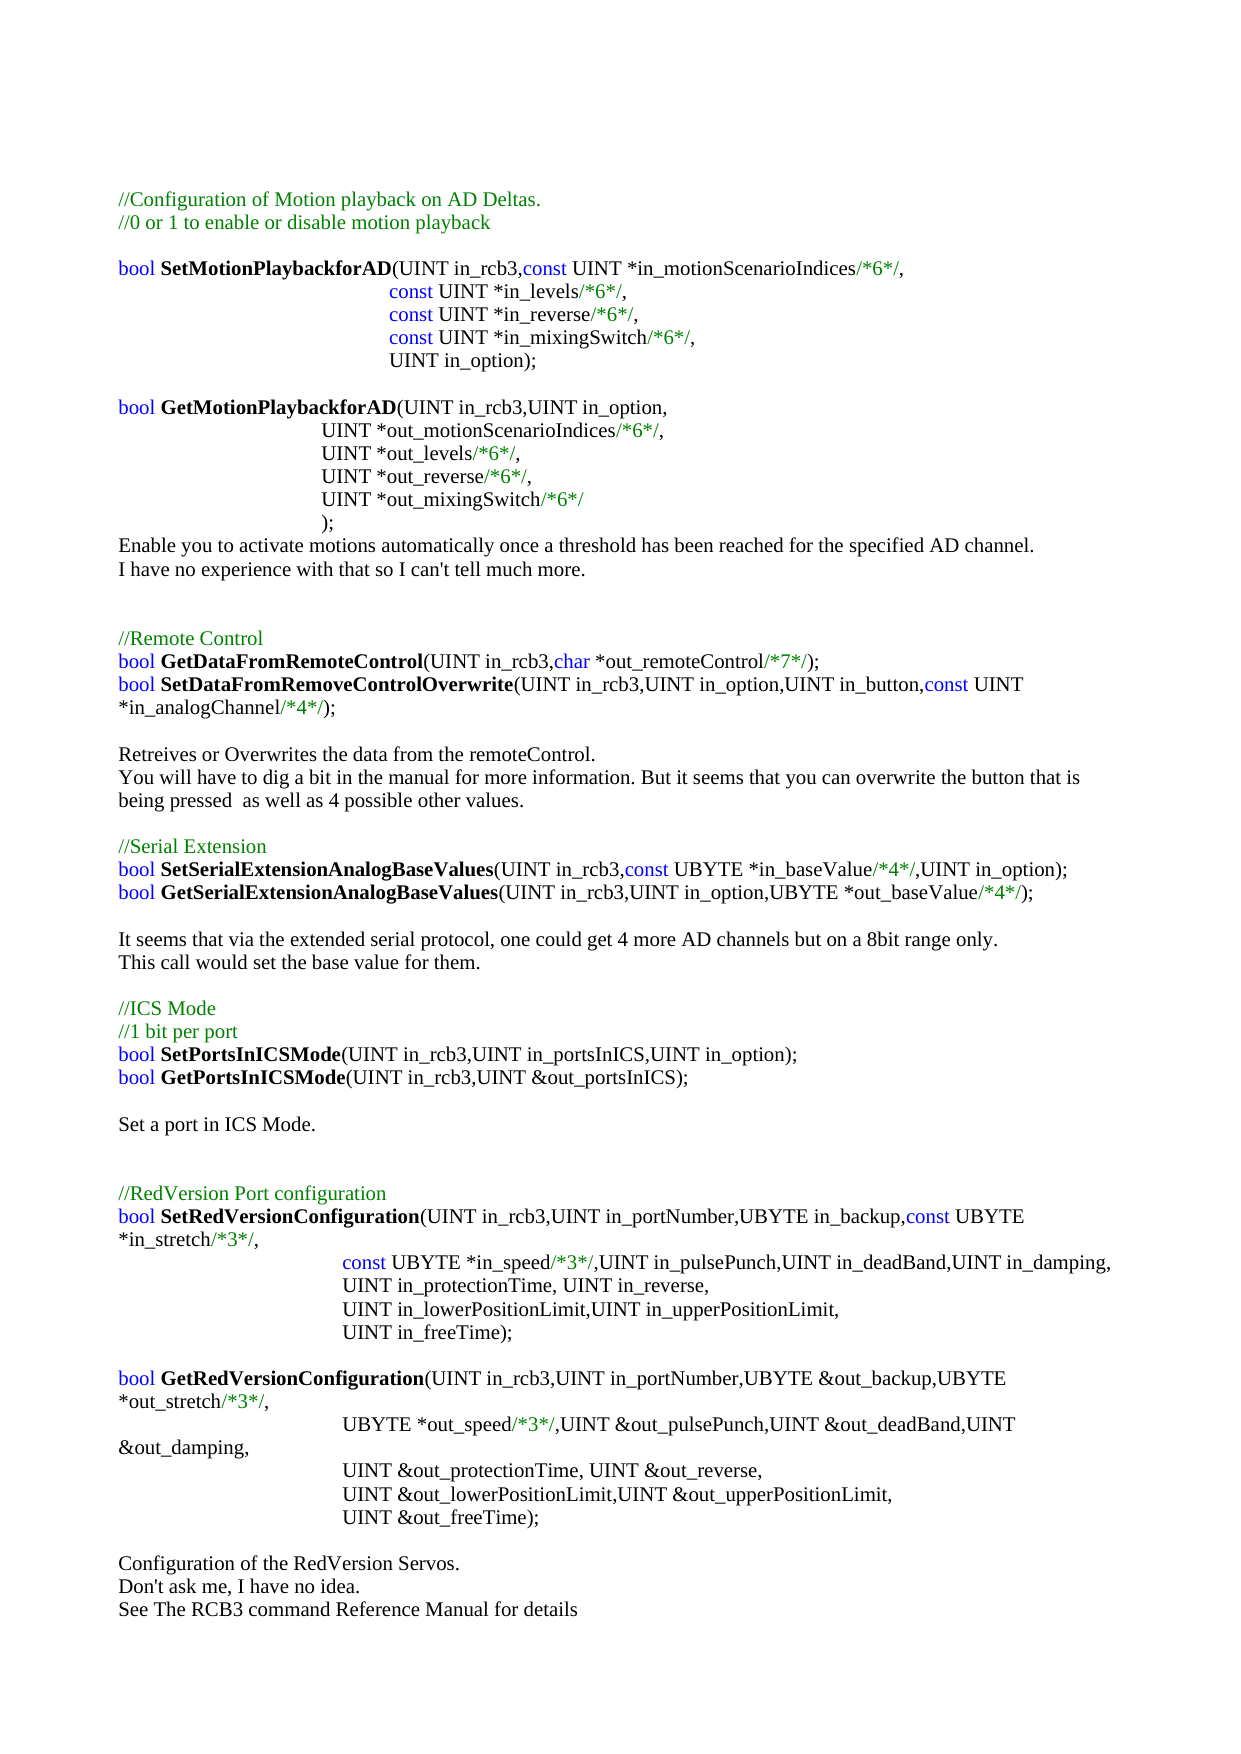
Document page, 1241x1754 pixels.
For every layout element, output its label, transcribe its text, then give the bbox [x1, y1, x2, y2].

text //Serial Extension [118, 835, 1122, 858]
text bool SetRedVersionConfiguration(UINT in_rcb3,UINT in_portNumber,UBYTE in_backup,const UBYTE *in_stretch/*3*/, [118, 1205, 1122, 1251]
text bool SetMotionPlaybackforAD(UINT in_rcb3,const UINT *in_motionScenarioIndices/*6*/, [118, 257, 1122, 280]
text UINT in_protectionTime, UINT in_reverse, [118, 1274, 1122, 1297]
text ); [118, 511, 1122, 534]
text UBYTE *out_speed/*3*/,UINT &out_pulsePunch,UINT &out_deadBand,UINT &out_damping, [118, 1413, 1122, 1459]
text bool GetMotionPlaybackforAD(UINT in_rcb3,UINT in_option, [118, 396, 1122, 419]
text UINT *out_motionScenarioIndices/*6*/, [118, 419, 1122, 442]
text Set a port in ICS Mode. [118, 1112, 1122, 1136]
text //Configuration of Motion playback on AD Deltas. [118, 187, 1122, 211]
text const UINT *in_reverse/*6*/, [118, 303, 1122, 326]
text It seems that via the extended serial protocol, one could get 4 more AD channels but on a 8bit range only. [118, 927, 1122, 951]
text bool GetRedVersionConfiguration(UINT in_rcb3,UINT in_portNumber,UBYTE &out_backup,UBYTE *out_stretch/*3*/, [118, 1367, 1122, 1413]
text bool GetDataFromRemoteControl(UINT in_rcb3,char *out_remoteControl/*7*/); [118, 650, 1122, 673]
text const UBYTE *in_speed/*3*/,UINT in_pulsePunch,UINT in_deadBand,UINT in_damping, [118, 1251, 1122, 1274]
text bool GetSerialExtensionAnalogBaseValues(UINT in_rcb3,UINT in_option,UBYTE *out_baseValue/*4*/); [118, 881, 1122, 904]
text Retreives or Overwrites the data from the remoteControl. [118, 742, 1122, 766]
text This call would set the base value for them. [118, 951, 1122, 974]
text //0 or 1 to enable or disable motion playback [118, 211, 1122, 234]
text UINT &out_freeTime); [118, 1506, 1122, 1529]
text bool SetDataFromRemoveControlOverwrite(UINT in_rcb3,UINT in_option,UINT in_button,const UINT *in_analogChannel/*4*/); [118, 673, 1122, 719]
text //ICS Mode [118, 997, 1122, 1020]
text UINT in_lowerPositionLimit,UINT in_upperPositionLimit, [118, 1297, 1122, 1321]
text UINT *out_mixingSwitch/*6*/ [118, 488, 1122, 511]
text You will have to dig a bit in the manual for more information. But it seems that you can overwrite the button that is being pressed as well as 4 possible other values. [118, 766, 1122, 812]
text See The RCB3 command Reference Manual for details [118, 1598, 1122, 1621]
text UINT &out_lowerPositionLimit,UINT &out_upperPositionLimit, [118, 1482, 1122, 1506]
text bool SetPortsInICSMode(UINT in_rcb3,UINT in_portsInICS,UINT in_option); [118, 1043, 1122, 1066]
text UINT in_freeTime); [118, 1321, 1122, 1344]
text UINT *out_levels/*6*/, [118, 442, 1122, 465]
text UINT in_option); [118, 349, 1122, 372]
text UINT &out_protectionTime, UINT &out_reverse, [118, 1459, 1122, 1482]
text const UINT *in_levels/*6*/, [118, 280, 1122, 303]
text Enable you to activate motions automatically once a threshold has been reached for the specified AD channel. [118, 534, 1122, 557]
text UINT *out_reverse/*6*/, [118, 465, 1122, 488]
text bool GetPortsInICSMode(UINT in_rcb3,UINT &out_portsInICS); [118, 1066, 1122, 1089]
text //1 bit per port [118, 1020, 1122, 1043]
text I have no experience with that so I can't tell much more. [118, 557, 1122, 581]
text Configuration of the RedVersion Servos. [118, 1552, 1122, 1575]
text //Remote Control [118, 627, 1122, 650]
text Don't ask me, I have no idea. [118, 1575, 1122, 1598]
text bool SetSerialExtensionAnalogBaseValues(UINT in_rcb3,const UBYTE *in_baseValue/*4*/,UINT in_option); [118, 858, 1122, 881]
text const UINT *in_mixingSwitch/*6*/, [118, 326, 1122, 349]
text //RedVersion Port configuration [118, 1182, 1122, 1205]
